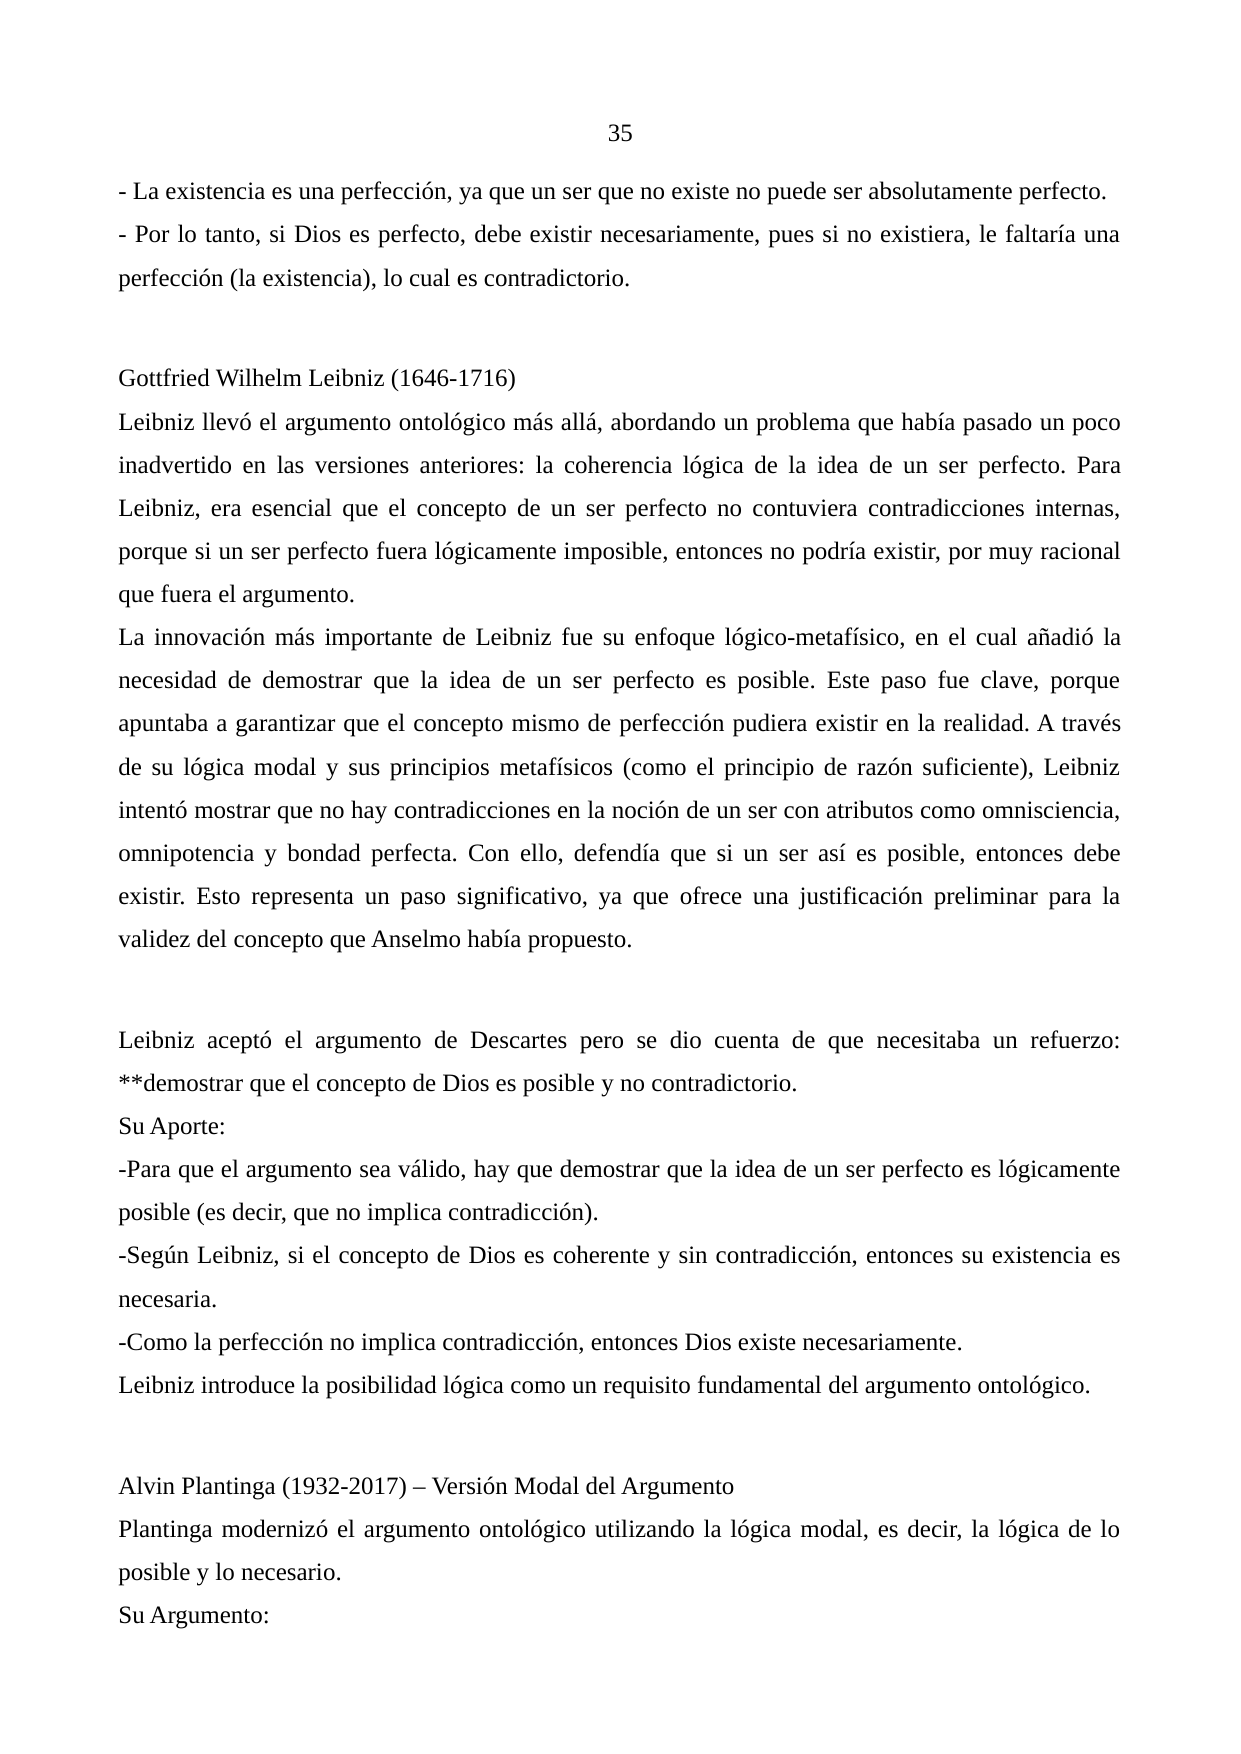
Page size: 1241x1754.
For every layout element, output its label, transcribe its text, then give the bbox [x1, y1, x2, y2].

text -Para que el argumento sea válido, hay que demostrar que la idea de un ser perfecto es lógicamente posible (es decir, que no implica contradicción). [118, 1154, 1122, 1226]
text -Como la perfección no implica contradicción, entonces Dios existe necesariamente. [118, 1327, 1122, 1356]
text Su Aporte: [118, 1111, 1122, 1140]
text Leibniz aceptó el argumento de Descartes pero se dio cuenta de que necesitaba un refuerzo: **demostrar que el concepto de Dios es posible y no contradictorio. [118, 1025, 1122, 1097]
text Gottfried Wilhelm Leibniz (1646-1716) [118, 363, 1122, 392]
text Plantinga modernizó el argumento ontológico utilizando la lógica modal, es decir, la lógica de lo posible y lo necesario. [118, 1514, 1122, 1586]
text Su Argumento: [118, 1600, 1122, 1629]
text Leibniz llevó el argumento ontológico más allá, abordando un problema que había pasado un poco inadvertido en las versiones anteriores: la coherencia lógica de la idea de un ser perfecto. Para Leibniz, era esencial que el concepto de un ser perfecto no contuviera contradicciones internas, porque si un ser perfecto fuera lógicamente imposible, entonces no podría existir, por muy racional que fuera el argumento. [118, 407, 1122, 608]
text - La existencia es una perfección, ya que un ser que no existe no puede ser absolutamente perfecto. [118, 176, 1122, 205]
text -Según Leibniz, si el concepto de Dios es coherente y sin contradicción, entonces su existencia es necesaria. [118, 1241, 1122, 1312]
text Alvin Plantinga (1932-2017) – Versión Modal del Argumento [118, 1471, 1122, 1499]
text - Por lo tanto, si Dios es perfecto, debe existir necesariamente, pues si no existiera, le faltaría una perfección (la existencia), lo cual es contradictorio. [118, 219, 1122, 291]
text Leibniz introduce la posibilidad lógica como un requisito fundamental del argumento ontológico. [118, 1370, 1122, 1399]
text La innovación más importante de Leibniz fue su enfoque lógico-metafísico, en el cual añadió la necesidad de demostrar que la idea de un ser perfecto es posible. Este paso fue clave, porque apuntaba a garantizar que el concepto mismo de perfección pudiera existir en la realidad. A través de su lógica modal y sus principios metafísicos (como el principio de razón suficiente), Leibniz intentó mostrar que no hay contradicciones en la noción de un ser con atributos como omnisciencia, omnipotencia y bondad perfecta. Con ello, defendía que si un ser así es posible, entonces debe existir. Esto representa un paso significativo, ya que ofrece una justificación preliminar para la validez del concepto que Anselmo había propuesto. [118, 622, 1122, 953]
